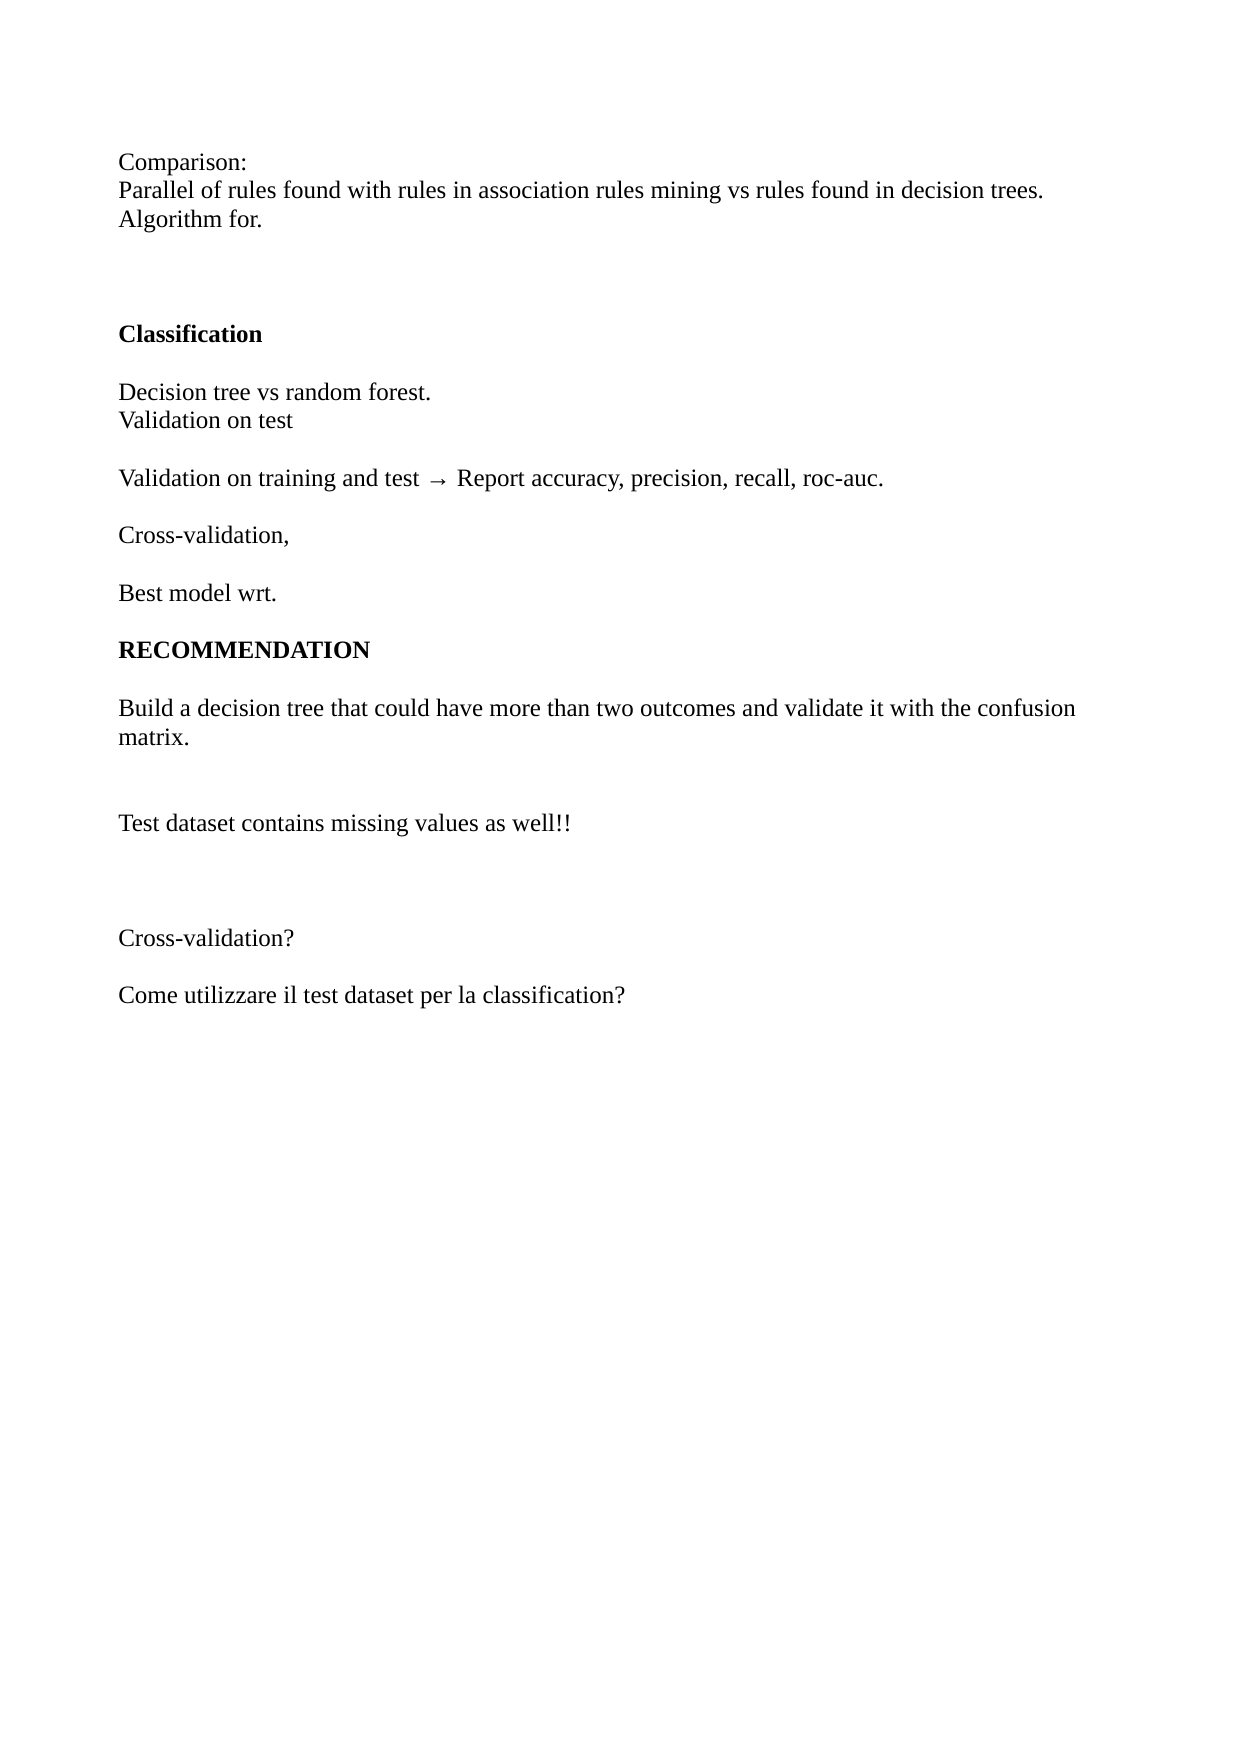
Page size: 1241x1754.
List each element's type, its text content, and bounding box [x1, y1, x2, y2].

text Cross-validation, [118, 521, 1122, 549]
text Come utilizzare il test dataset per la classification? [118, 981, 1122, 1009]
text Test dataset contains missing values as well!! [118, 808, 1122, 837]
text Classification [118, 319, 1122, 348]
text Algorithm for. [118, 204, 1122, 233]
text Build a decision tree that could have more than two outcomes and validate it with the confusion matrix. [118, 693, 1122, 751]
text Cross-validation? [118, 923, 1122, 952]
text Validation on training and test → Report accuracy, precision, recall, roc-auc. [118, 463, 1122, 492]
text Validation on test [118, 406, 1122, 434]
text Decision tree vs random forest. [118, 377, 1122, 406]
text RECOMMENDATION [118, 636, 1122, 664]
text Parallel of rules found with rules in association rules mining vs rules found in decision trees. [118, 176, 1122, 204]
text Best model wrt. [118, 578, 1122, 607]
text Comparison: [118, 147, 1122, 176]
